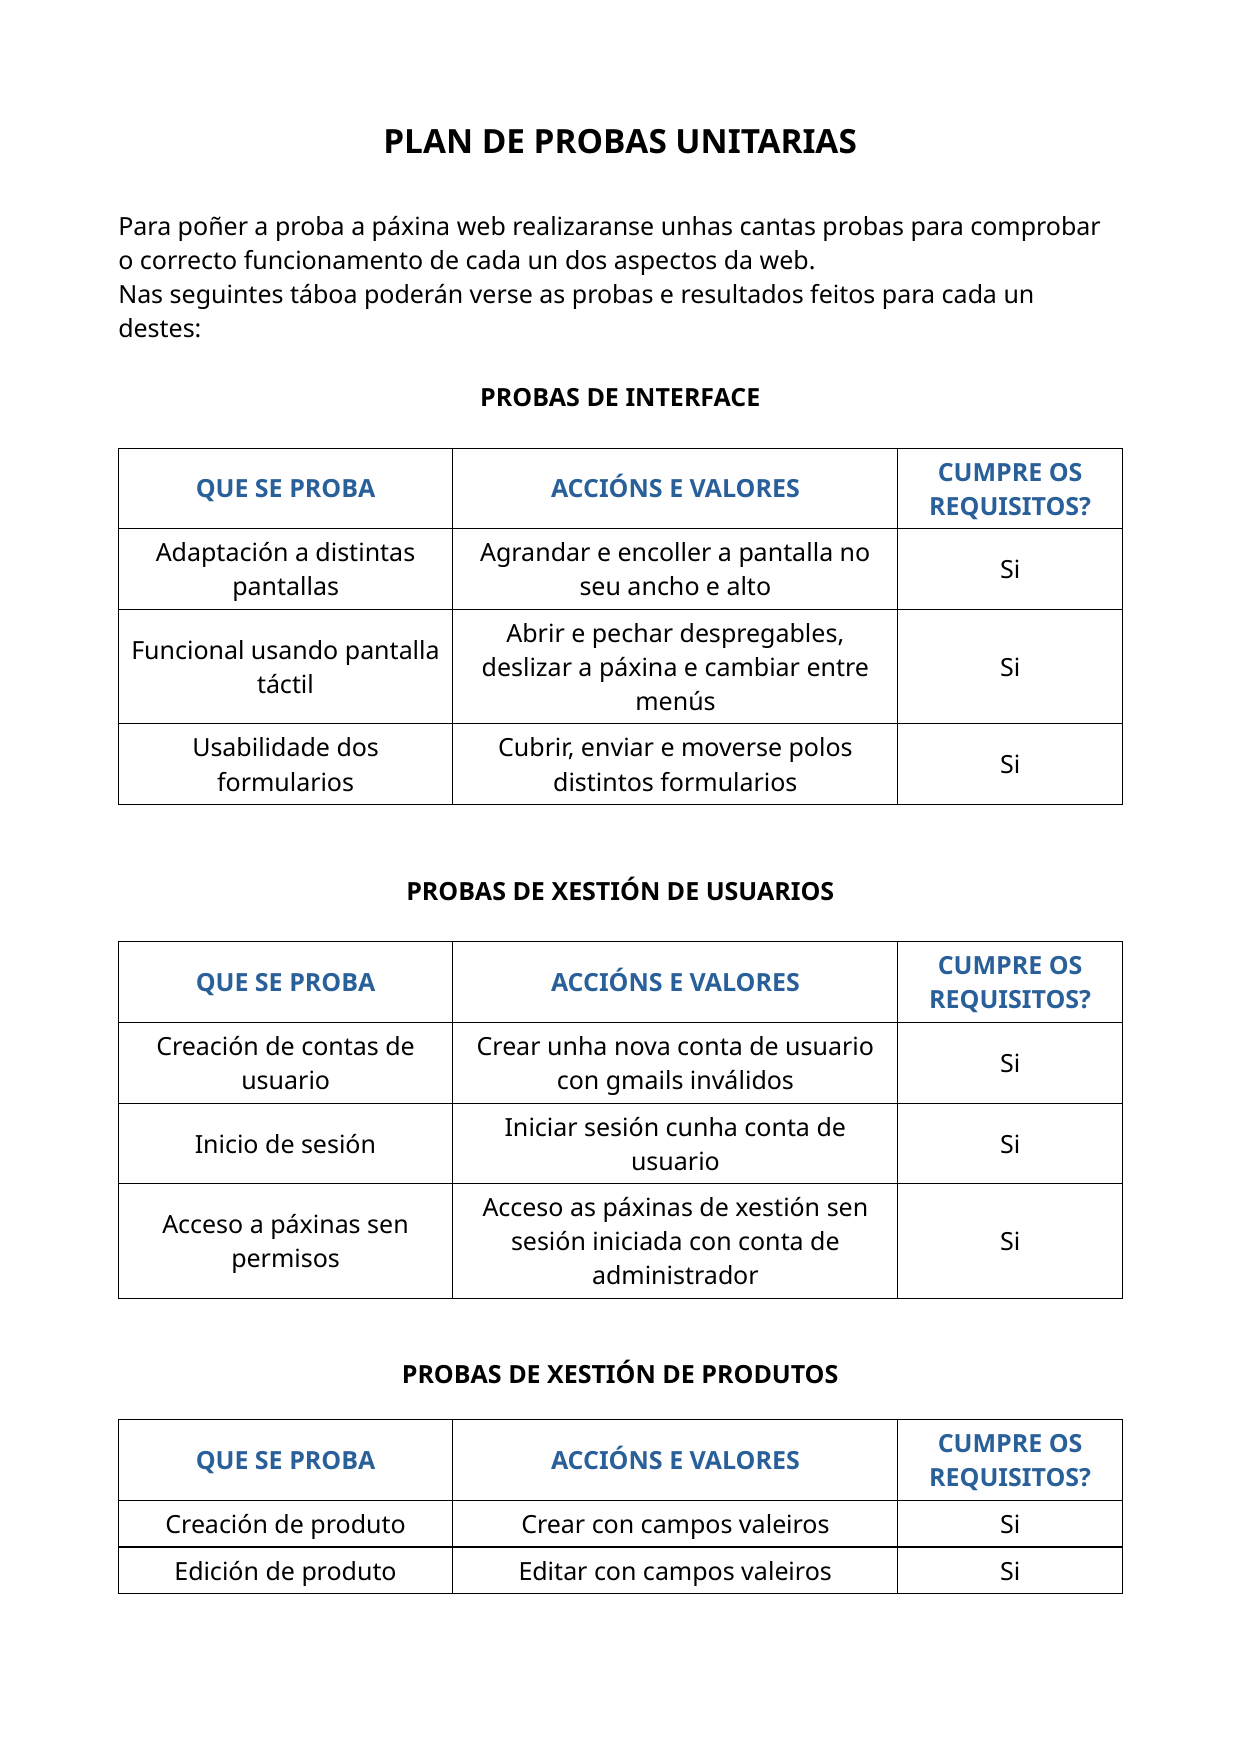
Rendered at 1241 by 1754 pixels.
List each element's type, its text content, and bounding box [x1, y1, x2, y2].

text PROBAS DE XESTIÓN DE PRODUTOS [118, 1356, 1122, 1390]
table_cell Creación de produto [119, 1501, 452, 1546]
table_header QUE SE PROBA [119, 1420, 452, 1500]
table_cell Si [898, 1104, 1122, 1183]
table_cell Si [898, 1501, 1122, 1546]
table_cell Cubrir, enviar e moverse polos distintos formularios [453, 724, 897, 804]
table_cell Abrir e pechar despregables, deslizar a páxina e cambiar entre menús [453, 610, 897, 723]
table_header QUE SE PROBA [119, 942, 452, 1022]
table_cell Funcional usando pantalla táctil [119, 610, 452, 723]
text PROBAS DE INTERFACE [118, 379, 1122, 413]
table_cell Si [898, 724, 1122, 804]
table_header CUMPRE OS REQUISITOS? [898, 1420, 1122, 1500]
text Para poñer a proba a páxina web realizaranse unhas cantas probas para comprobar o correcto funcionamento de cada un dos aspectos da web. Nas seguintes táboa poderán verse as probas e resultados feitos para cada un destes: [118, 209, 1122, 345]
table_cell Adaptación a distintas pantallas [119, 529, 452, 609]
table_cell Acceso as páxinas de xestión sen sesión iniciada con conta de administrador [453, 1184, 897, 1298]
table_cell Iniciar sesión cunha conta de usuario [453, 1104, 897, 1183]
text PROBAS DE XESTIÓN DE USUARIOS [118, 873, 1122, 907]
table_cell Inicio de sesión [119, 1104, 452, 1183]
table_header CUMPRE OS REQUISITOS? [898, 449, 1122, 528]
table_cell Si [898, 1023, 1122, 1102]
table_cell Agrandar e encoller a pantalla no seu ancho e alto [453, 529, 897, 609]
table_cell Si [898, 529, 1122, 609]
table_header CUMPRE OS REQUISITOS? [898, 942, 1122, 1022]
table_cell Editar con campos valeiros [453, 1548, 897, 1593]
table_cell Usabilidade dos formularios [119, 724, 452, 804]
table_cell Crear unha nova conta de usuario con gmails inválidos [453, 1023, 897, 1102]
table_cell Edición de produto [119, 1548, 452, 1593]
table_header ACCIÓNS E VALORES [453, 449, 897, 528]
table_cell Si [898, 1184, 1122, 1298]
table_header QUE SE PROBA [119, 449, 452, 528]
table_cell Si [898, 610, 1122, 723]
table_header ACCIÓNS E VALORES [453, 942, 897, 1022]
text PLAN DE PROBAS UNITARIAS [118, 118, 1122, 163]
table_cell Acceso a páxinas sen permisos [119, 1184, 452, 1298]
table_header ACCIÓNS E VALORES [453, 1420, 897, 1500]
table_cell Creación de contas de usuario [119, 1023, 452, 1102]
table_cell Si [898, 1548, 1122, 1593]
table_cell Crear con campos valeiros [453, 1501, 897, 1546]
